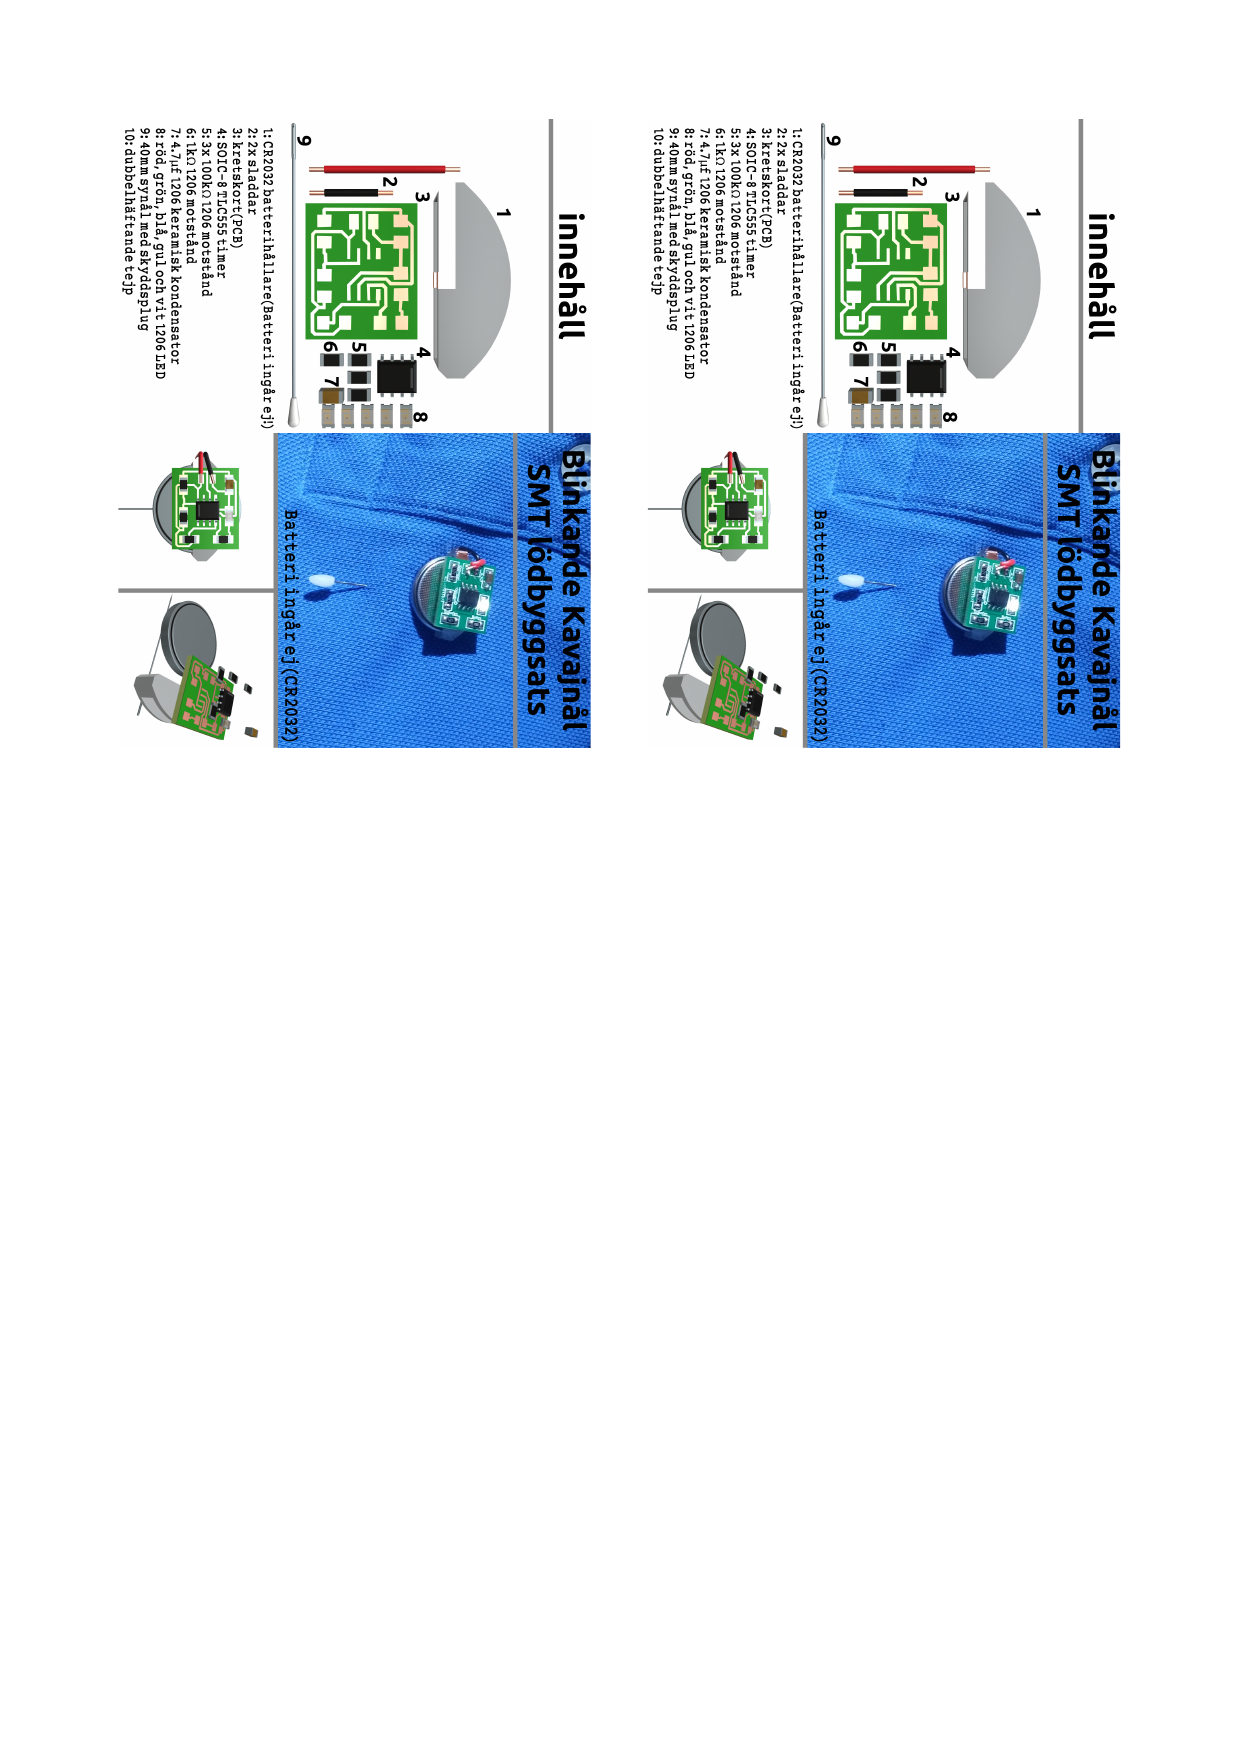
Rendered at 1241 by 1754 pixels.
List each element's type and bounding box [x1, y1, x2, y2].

picture [647, 119, 1121, 748]
picture [118, 119, 591, 748]
